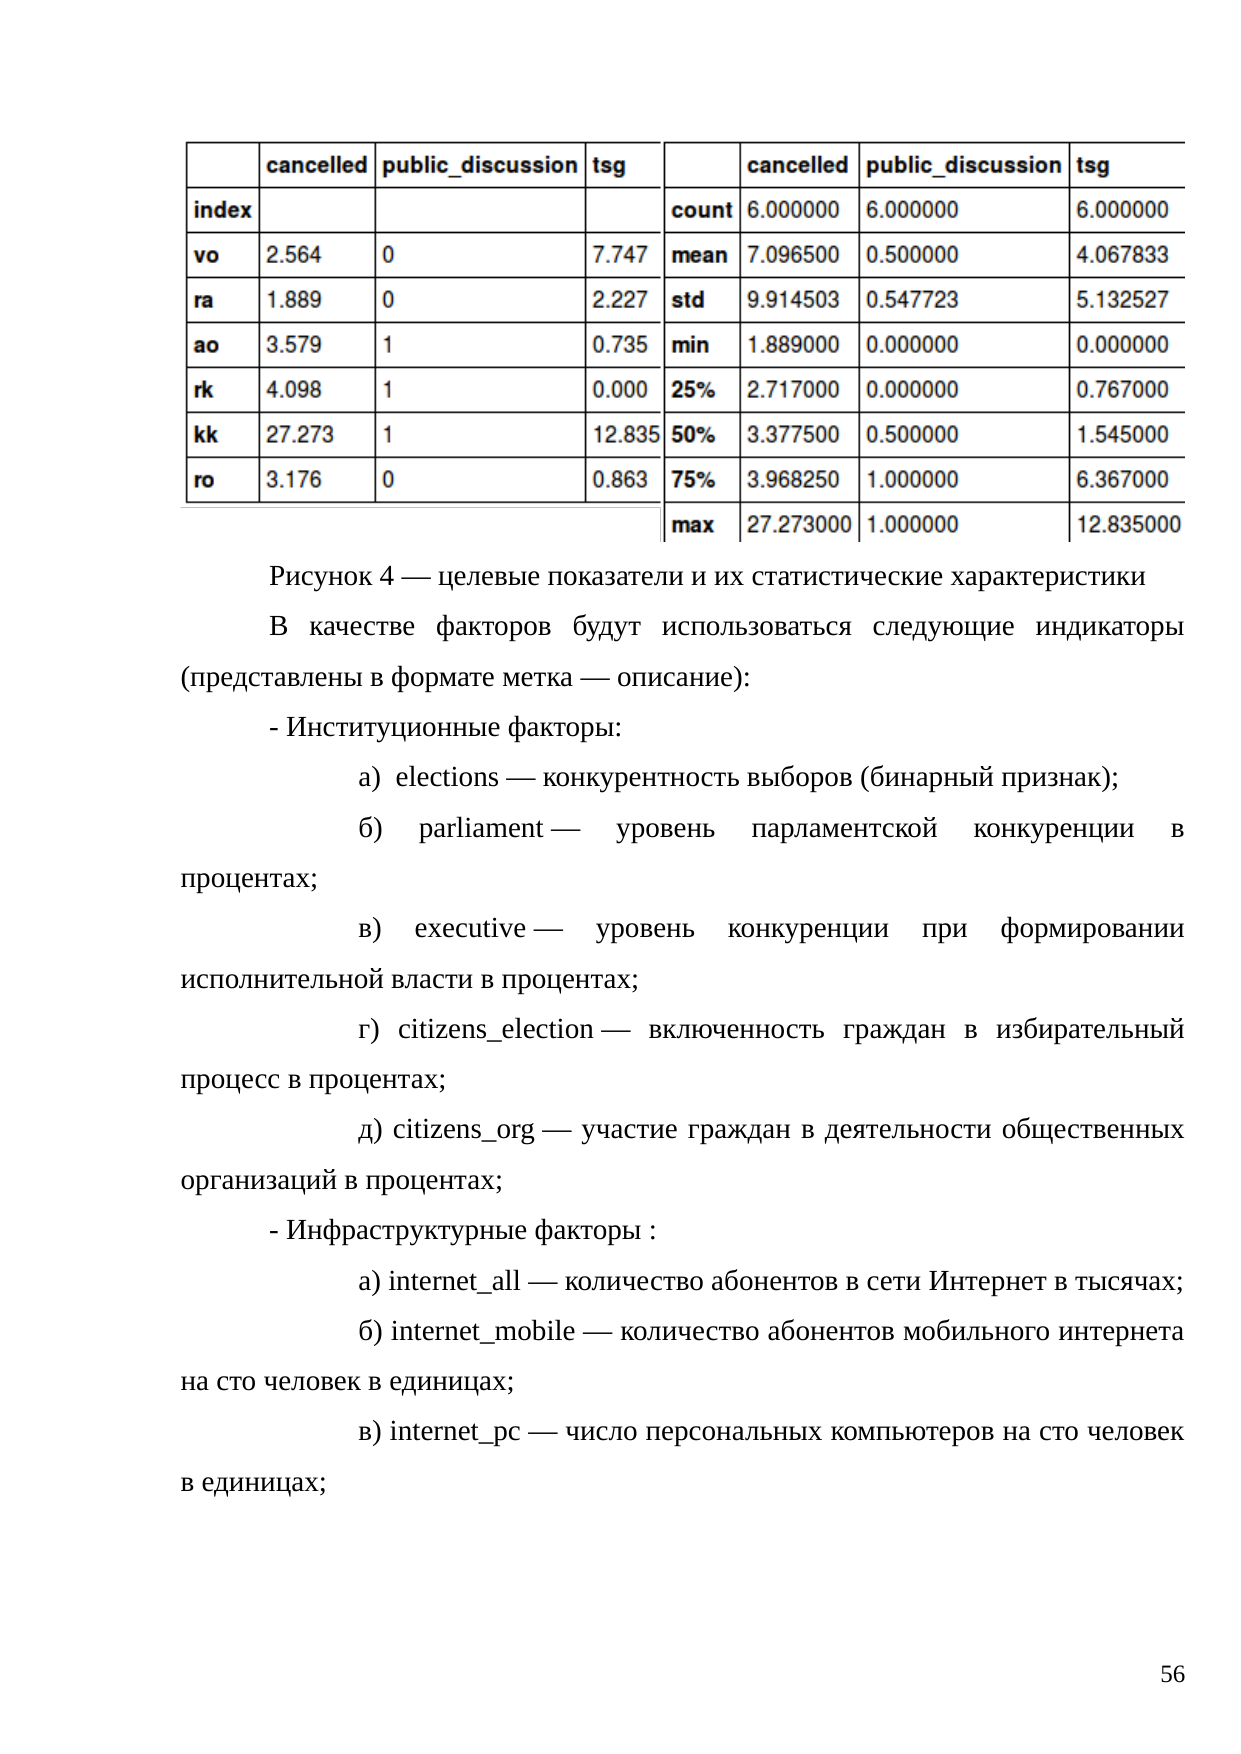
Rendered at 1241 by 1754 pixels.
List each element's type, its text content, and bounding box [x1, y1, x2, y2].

text - Институционные факторы: [180, 709, 1185, 743]
text В качестве факторов будут использоваться следующие индикаторы (представлены в формате метка — описание): [180, 608, 1185, 692]
text в) executive — уровень конкуренции при формировании исполнительной власти в процентах; [180, 910, 1185, 994]
text д) citizens_org — участие граждан в деятельности общественных организаций в процентах; [180, 1112, 1185, 1196]
text а) internet_all — количество абонентов в сети Интернет в тысячах; [180, 1263, 1185, 1296]
picture [180, 139, 1185, 542]
text а) elections — конкурентность выборов (бинарный признак); [180, 759, 1185, 793]
text Рисунок 4 — целевые показатели и их статистические характеристики [180, 542, 1185, 592]
text - Инфраструктурные факторы : [180, 1212, 1185, 1246]
text в) internet_pc — число персональных компьютеров на сто человек в единицах; [180, 1413, 1185, 1497]
text б) parliament — уровень парламентской конкуренции в процентах; [180, 810, 1185, 894]
text г) citizens_election — включенность граждан в избирательный процесс в процентах; [180, 1011, 1185, 1095]
text б) internet_mobile — количество абонентов мобильного интернета на сто человек в единицах; [180, 1313, 1185, 1397]
